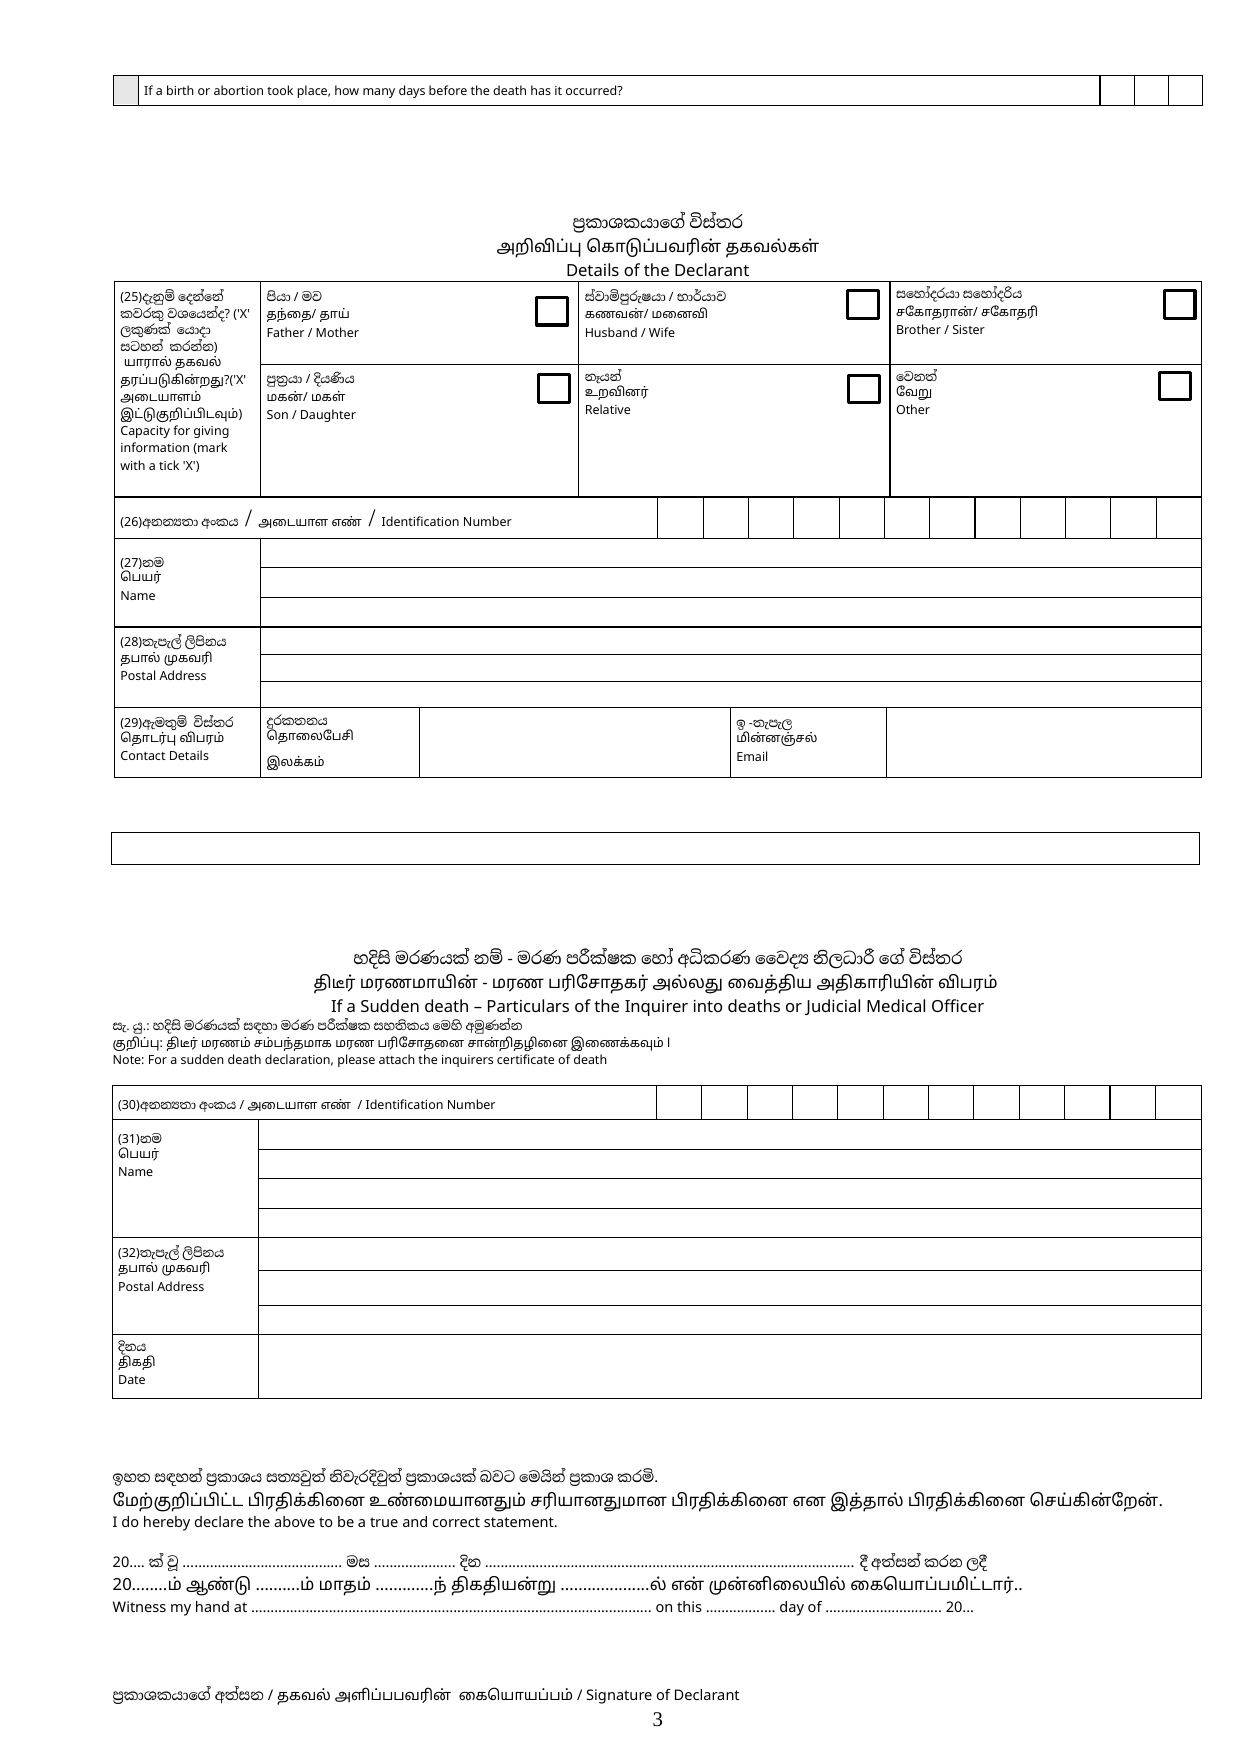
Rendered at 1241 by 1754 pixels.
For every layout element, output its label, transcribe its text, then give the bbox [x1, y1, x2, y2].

table_header [748, 1086, 792, 1119]
table_cell (31)නම பெயர் Name [113, 1120, 258, 1237]
table_cell (28)තැපැල් ලිපිනය தபால் முகவரி Postal Address [115, 628, 260, 707]
table_cell [261, 568, 1201, 597]
text 20.... ක් වූ …...................................... මස ….................. දින …............................................................................................ දී අත්සන් කරන ලදී [112, 1552, 1203, 1573]
text குறிப்பு: திடீர் மரணம் சம்பந்தமாக மரண பரிசோதனை சான்றிதழினை இணைக்கவும் l [112, 1034, 1203, 1051]
table_header (25)දැනුම් දෙන්නේ කවරකු වශයෙන්ද? ('X' ලකුණක් යොදා සටහන් කරන්න) யாரால் தகவல் தரப்படுகின்றது?('X' அடையாளம் இட்டுகுறிப்பிடவும்) Capacity for giving information (mark with a tick 'X') [115, 282, 260, 496]
table_cell [259, 1209, 1201, 1237]
table_cell [259, 1238, 1201, 1270]
text ඉහත සඳහන් ප්‍රකාශය සත්‍යවුත් නිවැරදිවුත් ප්‍රකාශයක් බවට මෙයින් ප්‍රකාශ කරමි. [112, 1467, 1203, 1488]
table_cell [930, 498, 974, 538]
table_cell දුරකතනය தொலைபேசி இலக்கம் Telephone [261, 708, 419, 777]
table_cell (26)අනන්‍යතා අංකය / அடையாள எண் / Identification Number [115, 498, 657, 538]
table_cell [794, 498, 839, 538]
table_cell පුත්‍රයා / දියණිය மகன்/ மகள் Son / Daughter [261, 365, 578, 496]
table_header සහෝදරයා සහෝදරිය சகோதரான்/ சகோதரி Brother / Sister [891, 282, 1201, 363]
table_cell [259, 1120, 1201, 1148]
table_header [929, 1086, 973, 1119]
table_cell [259, 1150, 1201, 1178]
table_cell [1135, 76, 1168, 104]
table_cell [259, 1335, 1201, 1398]
table_cell [976, 498, 1020, 538]
text Witness my hand at ….................................................................................................... on this …............... day of …........................... 20... [112, 1597, 1203, 1617]
text அறிவிப்பு கொடுப்பவரின் தகவல்கள் [112, 234, 1203, 258]
table_cell [114, 76, 138, 104]
table_cell (27)නම பெயர் Name [115, 539, 260, 626]
table_cell [1169, 76, 1202, 104]
table_cell [259, 1179, 1201, 1208]
table_cell ඉ -තැපැල மின்னஞ்சல் Email [731, 708, 886, 777]
table_cell (32)තැපැල් ලිපිනය தபால் முகவரி Postal Address [113, 1238, 258, 1334]
table_cell [261, 539, 1201, 567]
table_cell වෙනත් வேறு Other [891, 365, 1201, 496]
table_cell [658, 498, 703, 538]
table_cell [704, 498, 748, 538]
table_header [1111, 1086, 1155, 1119]
table_cell [112, 833, 1199, 864]
table_cell [885, 498, 929, 538]
text If a Sudden death – Particulars of the Inquirer into deaths or Judicial Medical Officer [112, 994, 1203, 1017]
table_header [974, 1086, 1019, 1119]
table_cell [887, 708, 1201, 777]
table_header (30)අනන්‍යතා අංකය / அடையாள எண் / Identification Number [113, 1086, 656, 1119]
table_cell [111, 865, 1199, 895]
table_cell නෑයන් உறவினர் Relative [579, 365, 889, 496]
text Details of the Declarant [112, 258, 1203, 281]
text திடீர் மரணமாயின் - மரண பரிசோதகர் அல்லது வைத்திய அதிகாரியின் விபரம் [112, 970, 1203, 994]
text සැ. යු.: හදිසි මරණයක් සඳහා මරණ පරීක්ෂක සහතිකය මෙහි අමුණන්න [112, 1017, 1203, 1034]
table_cell [1066, 498, 1110, 538]
text හදිසි මරණයක් නම් - මරණ පරීක්ෂක හෝ අධිකරණ වෛද්‍ය නිලධාරී ගේ විස්තර [112, 946, 1203, 970]
text 20........ம் ஆண்டு ….......ம் மாதம் …..........ந் திகதியன்று ….................ல் என் முன்னிலையில் கையொப்பமிட்டார்.. [112, 1573, 1203, 1597]
table_header [111, 801, 1199, 832]
table_cell [261, 628, 1201, 654]
table_header [884, 1086, 928, 1119]
table_header [1065, 1086, 1109, 1119]
table_header [702, 1086, 747, 1119]
table_cell [1101, 76, 1134, 104]
text Note: For a sudden death declaration, please attach the inquirers certificate of death [112, 1051, 1203, 1068]
text மேற்குறிப்பிட்ட பிரதிக்கினை உண்மையானதும் சரியானதுமான பிரதிக்கினை என இத்தால் பிரதிக்கினை செய்கின்றேன். [112, 1488, 1203, 1512]
text ප්‍රකාශකයාගේ අත්සන / தகவல் அளிப்பபவரின் கையொயப்பம் / Signature of Declarant [112, 1685, 1203, 1705]
table_cell [749, 498, 793, 538]
table_cell [259, 1306, 1201, 1334]
table_cell [1021, 498, 1065, 538]
table_header පියා / මව தந்தை/ தாய் Father / Mother [261, 282, 578, 363]
table_cell [261, 682, 1201, 707]
table_cell [840, 498, 884, 538]
table_cell [1157, 498, 1201, 538]
table_header [657, 1086, 701, 1119]
text ප්‍රකාශකයාගේ විස්තර [112, 213, 1203, 234]
table_cell (29)ඇමතුම් විස්තර தொடர்பு விபரம் Contact Details [115, 708, 260, 777]
table_cell [259, 1271, 1201, 1305]
table_header [1020, 1086, 1064, 1119]
table_cell දිනය திகதி Date [113, 1335, 258, 1398]
table_cell [1111, 498, 1156, 538]
table_header [838, 1086, 883, 1119]
table_header [1156, 1086, 1201, 1119]
table_cell [261, 598, 1201, 626]
table_header [793, 1086, 837, 1119]
text I do hereby declare the above to be a true and correct statement. [112, 1512, 1203, 1532]
table_cell If a birth or abortion took place, how many days before the death has it occurred? [139, 76, 1099, 104]
table_header ස්වාමිපුරුෂයා / භාර්යාව கணவன்/ மனைவி Husband / Wife [579, 282, 889, 363]
table_cell [261, 655, 1201, 681]
table_cell [420, 708, 730, 777]
